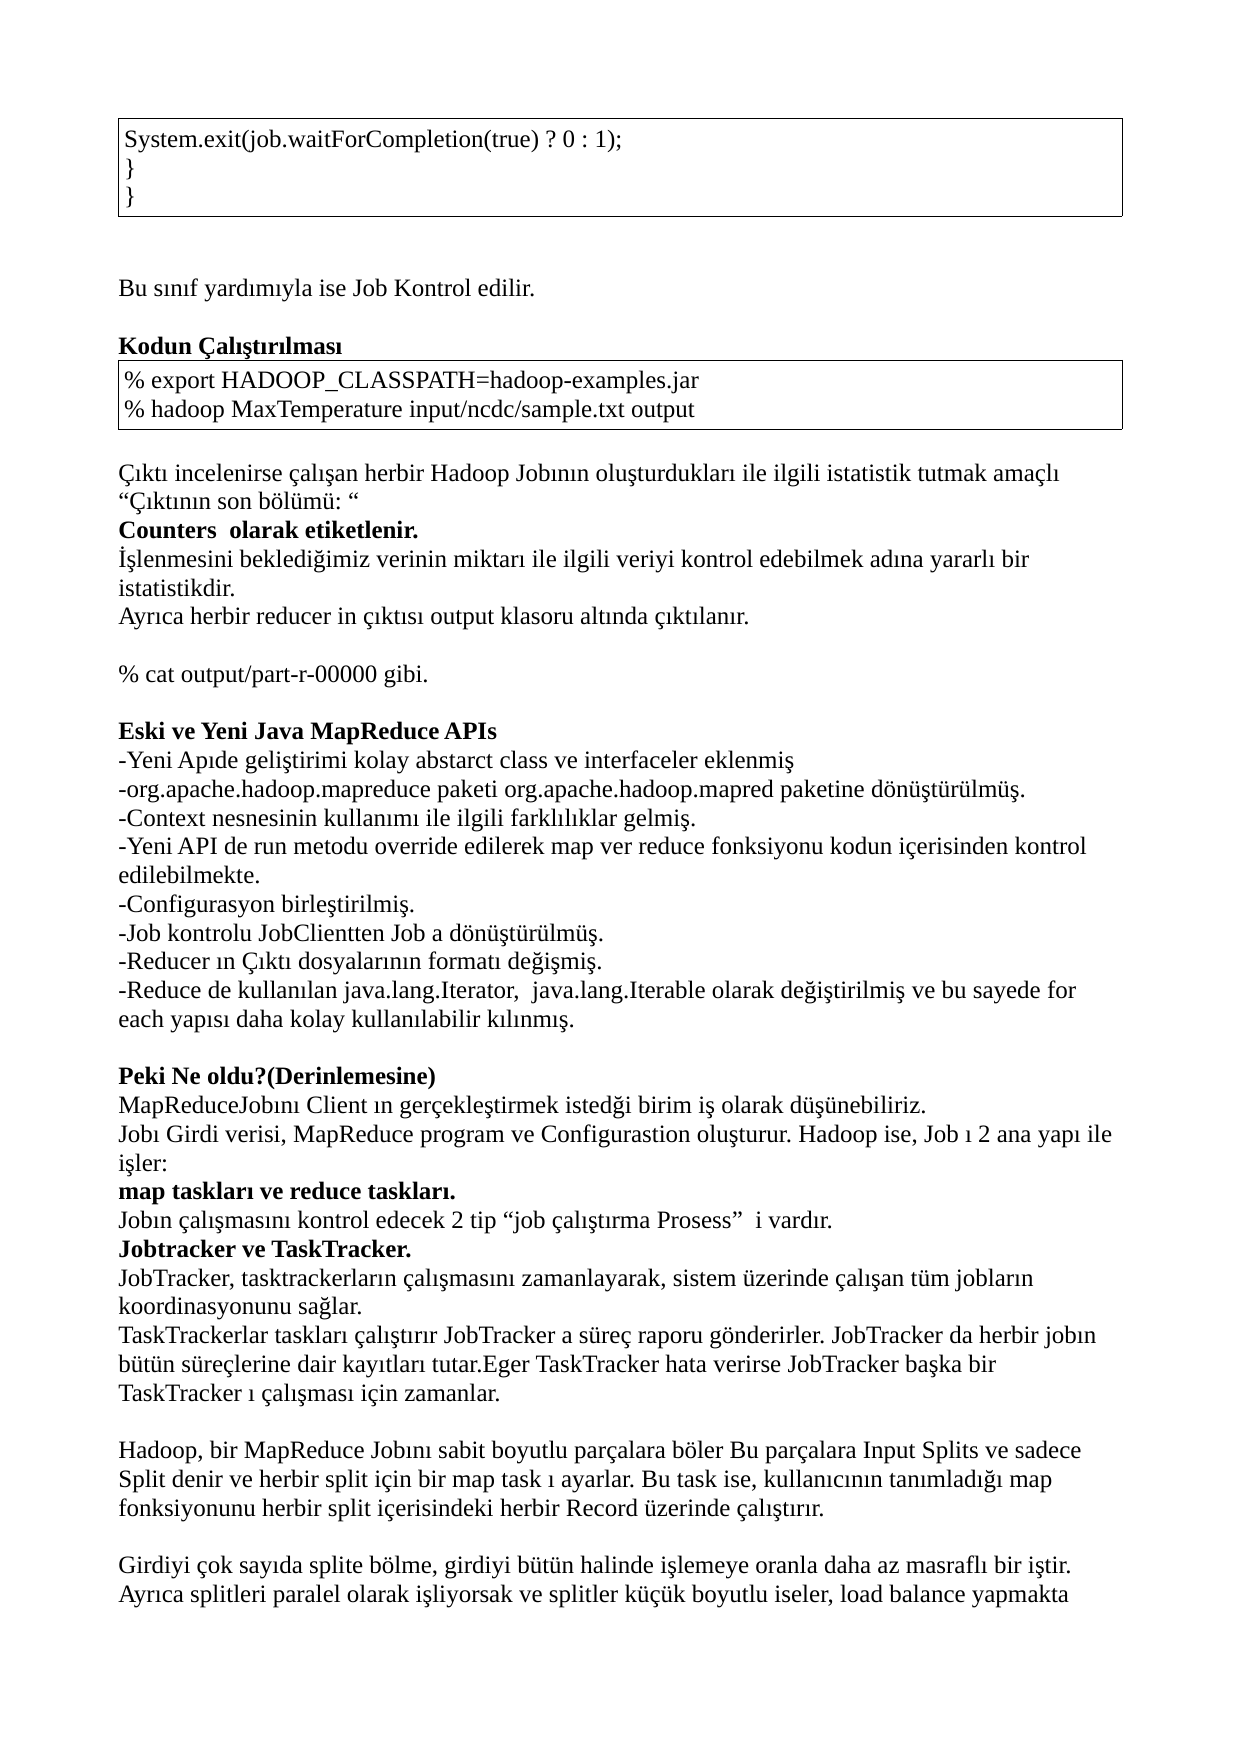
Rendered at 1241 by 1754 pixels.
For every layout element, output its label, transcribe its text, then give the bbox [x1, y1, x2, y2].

text Ayrıca herbir reducer in çıktısı output klasoru altında çıktılanır. [118, 601, 1122, 630]
text -Reduce de kullanılan java.lang.Iterator, java.lang.Iterable olarak değiştirilmiş ve bu sayede for each yapısı daha kolay kullanılabilir kılınmış. [118, 975, 1122, 1033]
text Girdiyi çok sayıda splite bölme, girdiyi bütün halinde işlemeye oranla daha az masraflı bir iştir. Ayrıca splitleri paralel olarak işliyorsak ve splitler küçük boyutlu iseler, load balance yapmakta [118, 1550, 1122, 1608]
text -Context nesnesinin kullanımı ile ilgili farklılıklar gelmiş. [118, 803, 1122, 831]
text % cat output/part-r-00000 gibi. [118, 659, 1122, 688]
text Çıktı incelenirse çalışan herbir Hadoop Jobının oluşturdukları ile ilgili istatistik tutmak amaçlı “Çıktının son bölümü: “ [118, 458, 1122, 515]
text Bu sınıf yardımıyla ise Job Kontrol edilir. [118, 273, 1122, 302]
text -Configurasyon birleştirilmiş. [118, 889, 1122, 918]
text Eski ve Yeni Java MapReduce APIs [118, 716, 1122, 745]
text Jobtracker ve TaskTracker. [118, 1234, 1122, 1263]
text Kodun Çalıştırılması [118, 331, 1122, 360]
table_header System.exit(job.waitForCompletion(true) ? 0 : 1); } } [119, 119, 1122, 216]
text MapReduceJobını Client ın gerçekleştirmek istedği birim iş olarak düşünebiliriz. [118, 1090, 1122, 1119]
text -Yeni Apıde geliştirimi kolay abstarct class ve interfaceler eklenmiş [118, 745, 1122, 774]
text map taskları ve reduce taskları. [118, 1176, 1122, 1205]
table_header % export HADOOP_CLASSPATH=hadoop-examples.jar % hadoop MaxTemperature input/ncdc/sample.txt output [119, 361, 1122, 429]
text İşlenmesini beklediğimiz verinin miktarı ile ilgili veriyi kontrol edebilmek adına yararlı bir istatistikdir. [118, 544, 1122, 601]
text -Yeni API de run metodu override edilerek map ver reduce fonksiyonu kodun içerisinden kontrol edilebilmekte. [118, 831, 1122, 889]
text JobTracker, tasktrackerların çalışmasını zamanlayarak, sistem üzerinde çalışan tüm jobların koordinasyonunu sağlar. [118, 1263, 1122, 1320]
text -Job kontrolu JobClientten Job a dönüştürülmüş. [118, 918, 1122, 946]
text Jobı Girdi verisi, MapReduce program ve Configurastion oluşturur. Hadoop ise, Job ı 2 ana yapı ile işler: [118, 1119, 1122, 1176]
text TaskTrackerlar taskları çalıştırır JobTracker a süreç raporu gönderirler. JobTracker da herbir jobın bütün süreçlerine dair kayıtları tutar.Eger TaskTracker hata verirse JobTracker başka bir TaskTracker ı çalışması için zamanlar. [118, 1320, 1122, 1406]
text -org.apache.hadoop.mapreduce paketi org.apache.hadoop.mapred paketine dönüştürülmüş. [118, 774, 1122, 803]
text Hadoop, bir MapReduce Jobını sabit boyutlu parçalara böler Bu parçalara Input Splits ve sadece Split denir ve herbir split için bir map task ı ayarlar. Bu task ise, kullanıcının tanımladığı map fonksiyonunu herbir split içerisindeki herbir Record üzerinde çalıştırır. [118, 1435, 1122, 1521]
text Peki Ne oldu?(Derinlemesine) [118, 1061, 1122, 1090]
text -Reducer ın Çıktı dosyalarının formatı değişmiş. [118, 946, 1122, 975]
text Counters olarak etiketlenir. [118, 515, 1122, 544]
text Jobın çalışmasını kontrol edecek 2 tip “job çalıştırma Prosess” i vardır. [118, 1205, 1122, 1234]
